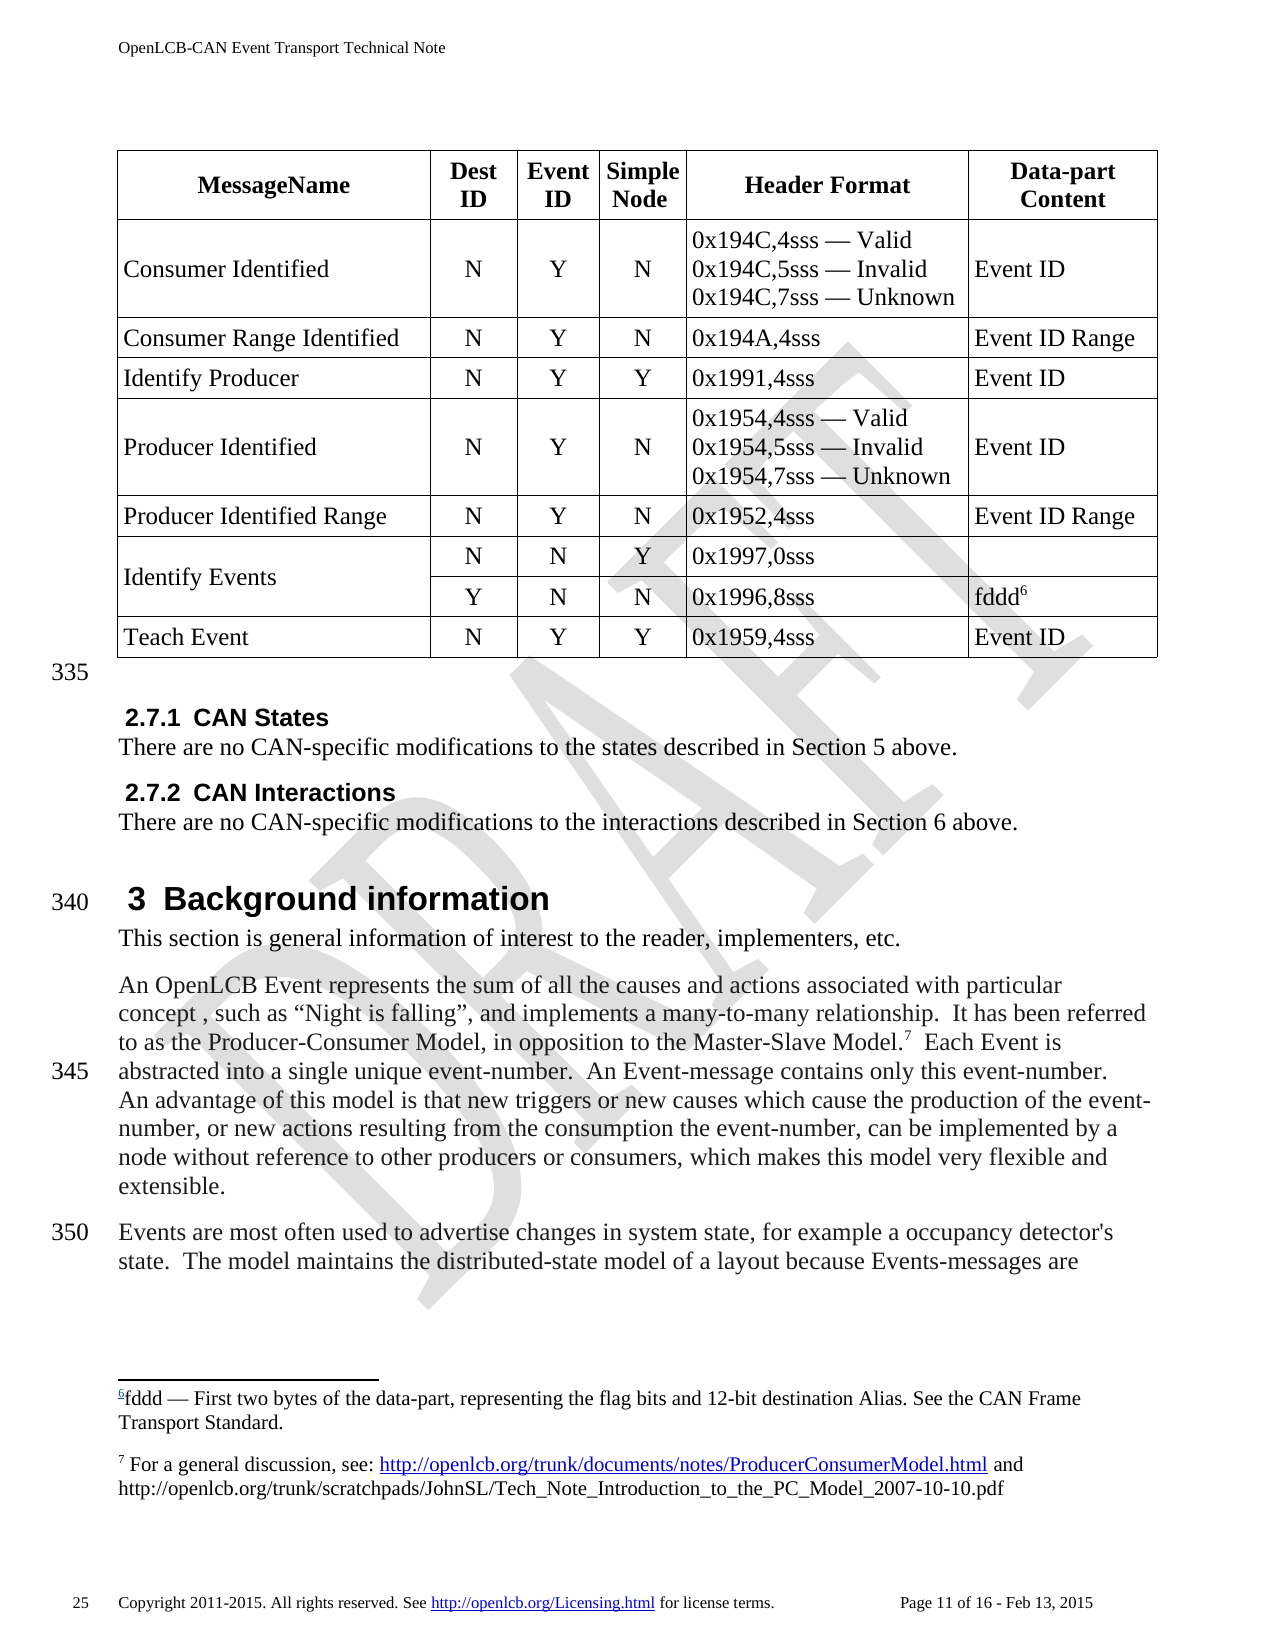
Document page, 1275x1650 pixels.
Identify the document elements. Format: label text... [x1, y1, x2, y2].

text There are no CAN-specific modifications to the interactions described in Section 6 above. [453, 807, 619, 836]
subtitle Background information [823, 878, 1157, 917]
text There are no CAN-specific modifications to the states described in Section 5 above. [644, 732, 821, 761]
table_cell N [431, 496, 517, 536]
table_cell 0x1959,4sss [822, 617, 968, 657]
table_cell N [600, 318, 686, 357]
table_cell N [431, 318, 517, 357]
table_header Data-part Content [969, 151, 1157, 219]
text This section is general information of interest to the reader, implementers, etc. [700, 923, 1157, 952]
table_cell Consumer Range Identified [118, 318, 430, 357]
table_cell Event ID Range [969, 318, 1157, 357]
table_cell Y [600, 358, 686, 397]
table_cell [941, 537, 968, 564]
table_cell N [600, 496, 686, 536]
table_cell 0x1997,0sss [687, 537, 937, 576]
table_cell N [518, 577, 599, 616]
table_cell Y [518, 617, 599, 657]
table_header Header Format [687, 151, 968, 219]
table_cell 0x1952,4sss [734, 496, 897, 536]
table_cell N [431, 220, 517, 317]
text An OpenLCB Event represents the sum of all the causes and actions associated with particular concept , such as “Night is falling”, and implements a many-to-many relationship. It has been referred to as the Producer-Consumer Model, in opposition to the Master-Slave Model. Each Event is abstracted into a single unique event-number. An Event-message contains only this event-number. An advantage of this model is that new triggers or new causes which cause the production of the event-number, or new actions resulting from the consumption the event-number, can be implemented by a node without reference to other producers or consumers, which makes this model very flexible and extensible. [118, 970, 353, 1200]
table_cell N [600, 577, 676, 616]
table_cell 0x1959,4sss [687, 627, 717, 657]
text For a general discussion, see: http://openlcb.org/trunk/documents/notes/ProducerConsumerModel.html and http://openlcb.org/trunk/scratchpads/JohnSL/Tech_Note_Introduction_to_the_PC_Model_2007-10-10.pdf [118, 1452, 1157, 1500]
table_cell Consumer Identified [118, 220, 430, 317]
table_cell 0x1991,4sss [687, 358, 830, 397]
table_cell 0x194A,4sss [687, 318, 968, 357]
table_cell Identify Producer [118, 358, 430, 397]
table_cell Event ID [1021, 617, 1157, 657]
table_cell 0x1952,4sss [692, 510, 754, 536]
table_cell Y [518, 399, 599, 495]
table_header MessageName [118, 151, 430, 219]
table_cell 0x194C,4sss — Valid 0x194C,5sss — Invalid 0x194C,7sss — Unknown [687, 220, 968, 317]
subtitle [881, 778, 1157, 807]
subtitle Background information [118, 878, 380, 917]
table_cell 0x1954,4sss — Valid 0x1954,5sss — Invalid 0x1954,7sss — Unknown [815, 399, 968, 495]
table_cell Producer Identified [118, 399, 430, 495]
table_cell [969, 537, 1157, 576]
table_cell 0x1952,4sss [900, 496, 968, 536]
text An OpenLCB Event represents the sum of all the causes and actions associated with particular concept , such as “Night is falling”, and implements a many-to-many relationship. It has been referred to as the Producer-Consumer Model, in opposition to the Master-Slave Model. Each Event is abstracted into a single unique event-number. An Event-message contains only this event-number. An advantage of this model is that new triggers or new causes which cause the production of the event-number, or new actions resulting from the consumption the event-number, can be implemented by a node without reference to other producers or consumers, which makes this model very flexible and extensible. [358, 970, 1157, 1200]
subtitle Background information [525, 878, 675, 917]
table_cell Event ID Range [969, 496, 1157, 536]
table_header Event ID [518, 151, 599, 219]
text This section is general information of interest to the reader, implementers, etc. [429, 923, 515, 952]
table_cell [866, 358, 968, 397]
subtitle [712, 778, 867, 807]
table_cell N [518, 537, 599, 576]
table_cell 0x1996,8sss [687, 577, 968, 616]
table_cell N [431, 399, 517, 495]
text There are no CAN-specific modifications to the interactions described in Section 6 above. [904, 807, 1157, 836]
subtitle [806, 703, 1157, 732]
table_cell Identify Events [118, 537, 430, 616]
table_cell Y [518, 318, 599, 357]
text There are no CAN-specific modifications to the interactions described in Section 6 above. [118, 807, 383, 836]
table_cell 0x1959,4sss [720, 617, 818, 657]
table_cell Y [518, 496, 599, 536]
table_cell Teach Event [118, 617, 430, 657]
table_cell N [431, 617, 517, 657]
table_cell Y [518, 358, 599, 397]
table_cell Y [600, 617, 686, 657]
text There are no CAN-specific modifications to the states described in Section 5 above. [835, 732, 1157, 761]
subtitle Background information [670, 878, 816, 917]
text This section is general information of interest to the reader, implementers, etc. [541, 923, 699, 952]
subtitle CAN Interactions [118, 778, 599, 807]
table_cell 0x1954,4sss — Valid 0x1954,5sss — Invalid 0x1954,7sss — Unknown [687, 399, 789, 495]
text There are no CAN-specific modifications to the interactions described in Section 6 above. [755, 807, 880, 836]
table_cell [665, 542, 686, 576]
table_cell Event ID [969, 358, 1157, 397]
text There are no CAN-specific modifications to the states described in Section 5 above. [567, 732, 631, 761]
text An OpenLCB Event represents the sum of all the causes and actions associated with particular concept , such as “Night is falling”, and implements a many-to-many relationship. It has been referred to as the Producer-Consumer Model, in opposition to the Master-Slave Model. Each Event is abstracted into a single unique event-number. An Event-message contains only this event-number. An advantage of this model is that new triggers or new causes which cause the production of the event-number, or new actions resulting from the consumption the event-number, can be implemented by a node without reference to other producers or consumers, which makes this model very flexible and extensible. [217, 977, 494, 1200]
text Events are most often used to advertise changes in system state, for example a occupancy detector's state. The model maintains the distributed-state model of a layout because Events-messages are broadcast to all nodes, and this allows individual producers and consumers to use them to change their knowledge of the distributed state. [436, 1217, 1157, 1304]
subtitle Background information [384, 878, 513, 917]
table_cell Event ID [969, 617, 1018, 657]
text This section is general information of interest to the reader, implementers, etc. [118, 923, 415, 952]
table_cell Y [600, 537, 651, 576]
table_cell N [600, 399, 686, 495]
table_cell Y [518, 220, 599, 317]
table_cell fddd [981, 577, 1157, 616]
table_cell [831, 374, 886, 397]
text There are no CAN-specific modifications to the interactions described in Section 6 above. [620, 807, 701, 836]
table_header Simple Node [600, 151, 686, 219]
table_cell N [600, 220, 686, 317]
subtitle [599, 778, 698, 807]
table_cell Y [431, 577, 517, 616]
subtitle [547, 703, 589, 732]
table_header Dest ID [431, 151, 517, 219]
table_cell Event ID [969, 399, 1157, 495]
subtitle [602, 703, 792, 732]
table_cell N [431, 537, 517, 576]
text There are no CAN-specific modifications to the states described in Section 5 above. [118, 732, 567, 761]
table_cell 0x1954,4sss — Valid 0x1954,5sss — Invalid 0x1954,7sss — Unknown [760, 432, 856, 495]
table_cell N [431, 358, 517, 397]
subtitle CAN States [118, 703, 548, 732]
text Events are most often used to advertise changes in system state, for example a occupancy detector's state. The model maintains the distributed-state model of a layout because Events-messages are broadcast to all nodes, and this allows individual producers and consumers to use them to change their knowledge of the distributed state. [118, 1217, 429, 1304]
table_cell Event ID [969, 220, 1157, 317]
table_cell Producer Identified Range [118, 496, 430, 536]
